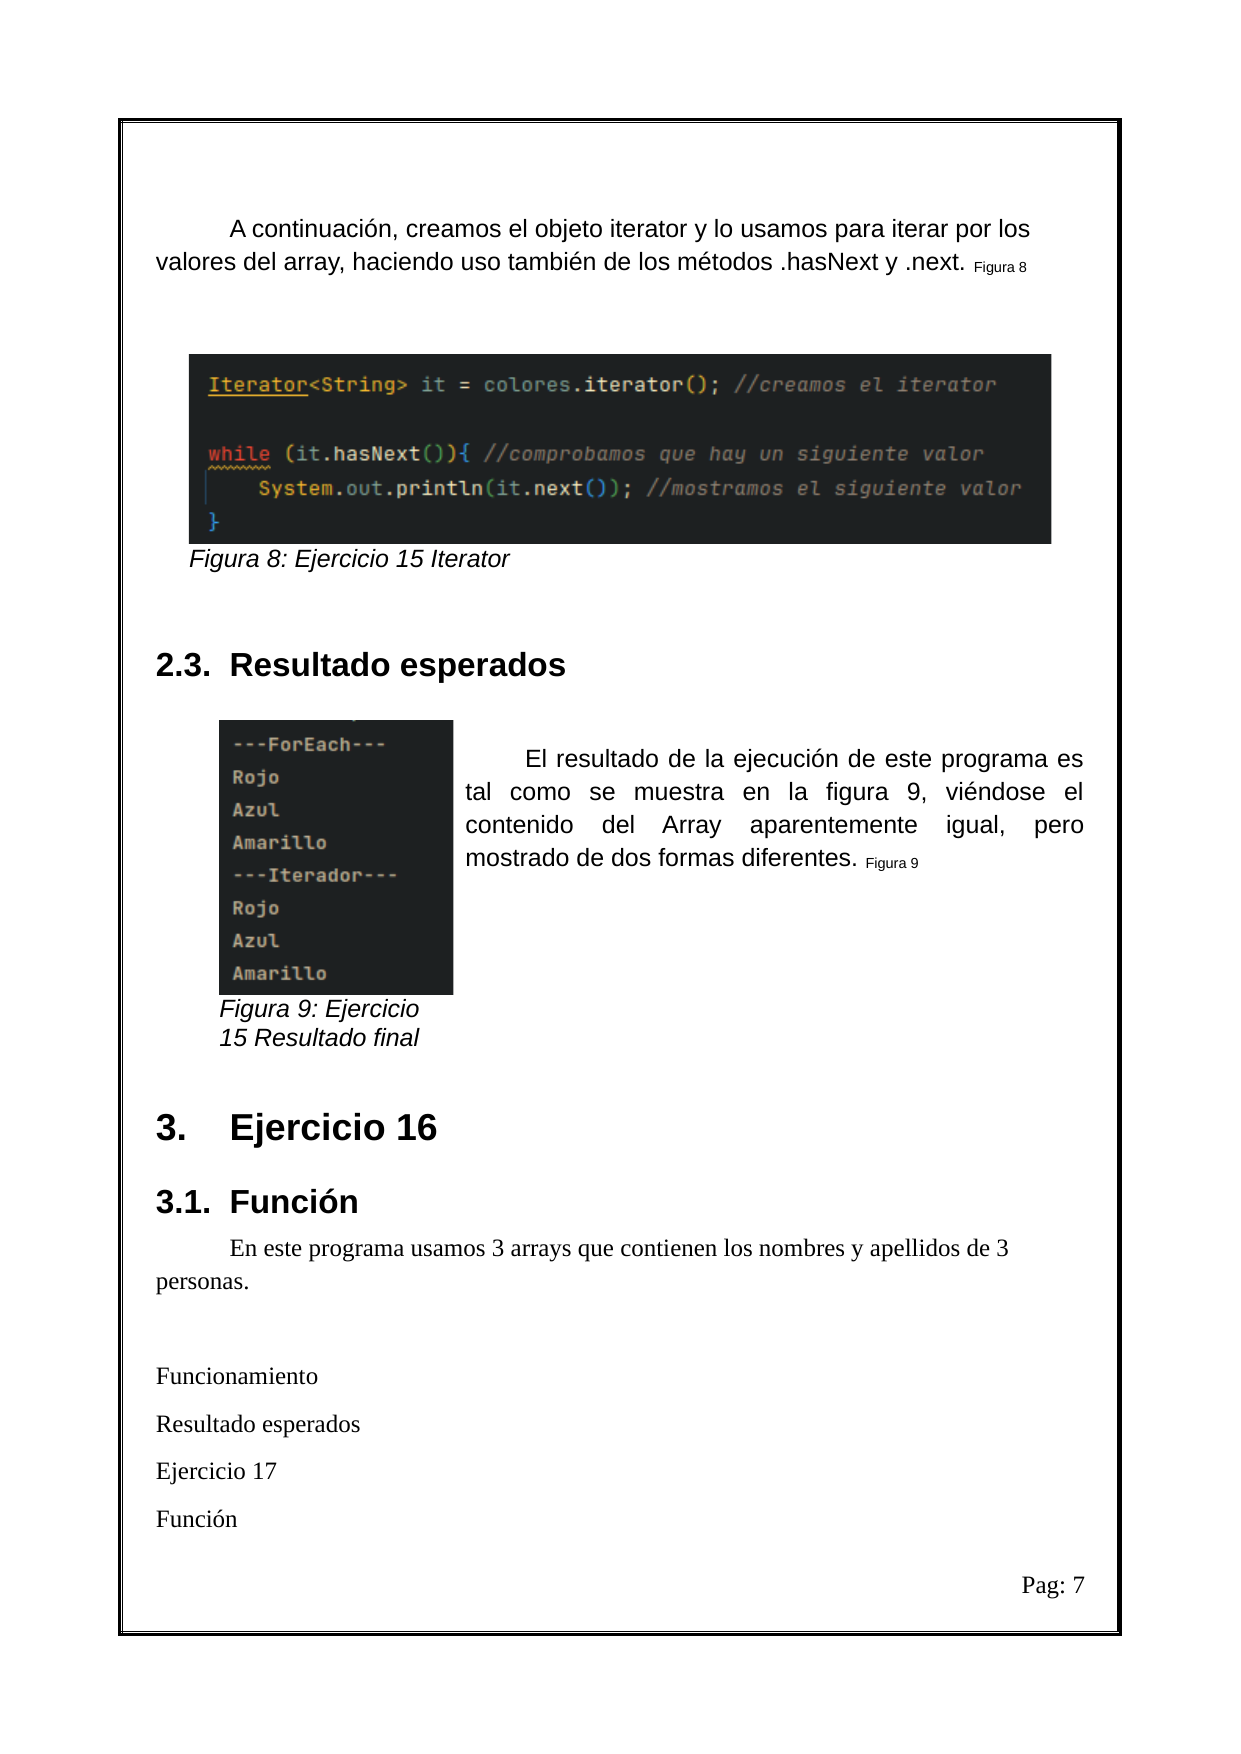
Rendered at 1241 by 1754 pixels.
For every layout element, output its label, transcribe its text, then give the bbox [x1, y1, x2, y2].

picture [219, 720, 454, 995]
text A continuación, creamos el objeto iterator y lo usamos para iterar por los valores del array, haciendo uso también de los métodos .hasNext y .next. Figura 8 [156, 214, 1085, 276]
text Resultado esperados [156, 1409, 1085, 1438]
subtitle Resultado esperados [156, 645, 1085, 683]
subtitle Ejercicio 16 [156, 1106, 1085, 1149]
text En este programa usamos 3 arrays que contienen los nombres y apellidos de 3 personas. [156, 1233, 1085, 1295]
subtitle Función [156, 1182, 1085, 1221]
text Figura 8: Ejercicio 15 Iterator [189, 544, 1051, 572]
text Ejercicio 17 [156, 1456, 1085, 1485]
text El resultado de la ejecución de este programa es tal como se muestra en la figura 9, viéndose el contenido del Array aparentemente igual, pero mostrado de dos formas diferentes. Figura 9 [465, 743, 1085, 871]
picture [188, 354, 1052, 544]
text Funcionamiento [156, 1361, 1085, 1390]
text Figura 9: Ejercicio 15 Resultado final [219, 995, 453, 1052]
text Función [156, 1504, 1085, 1533]
text [156, 743, 207, 871]
